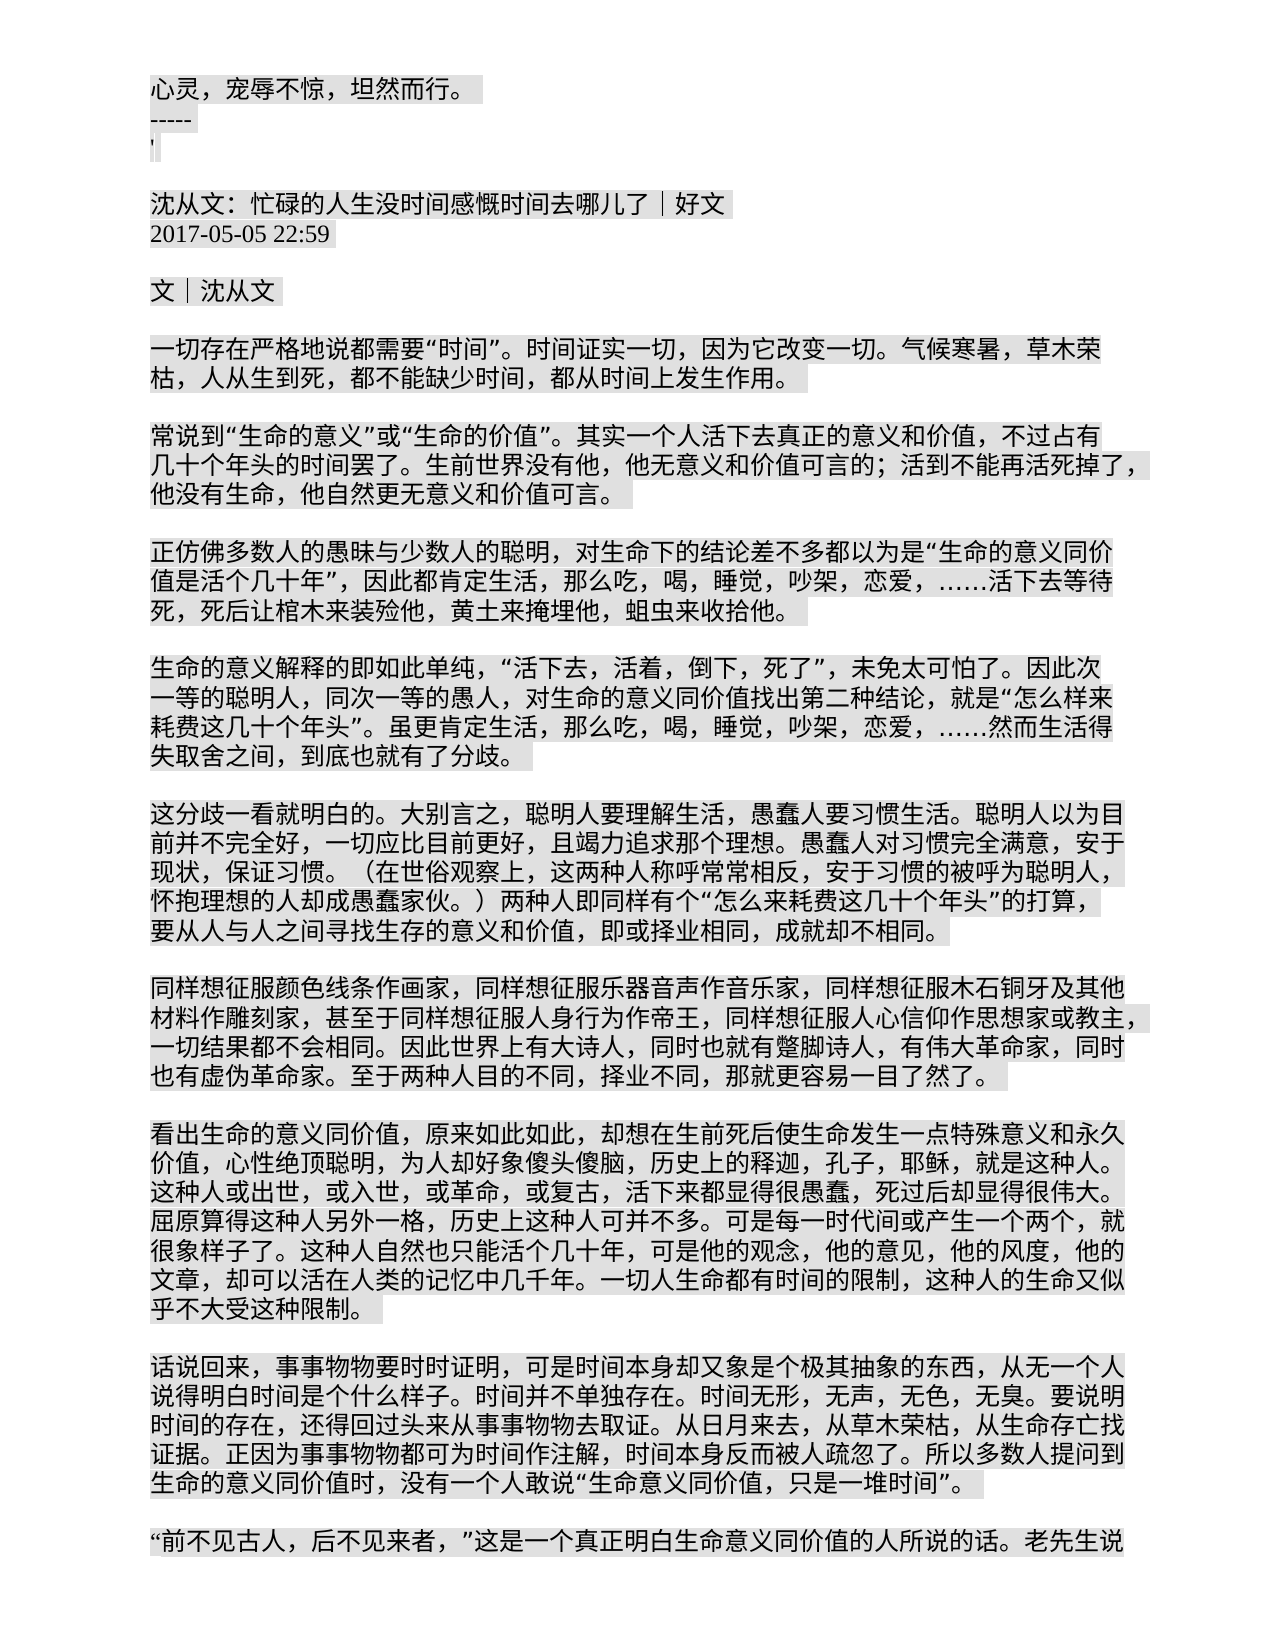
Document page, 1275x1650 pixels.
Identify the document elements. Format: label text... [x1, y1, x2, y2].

text 轉貼，作者網名 南珊 这是一个心灵强大的人：沈从文的执着与封笔 当年，我携带一本家中沈从文的《湘行散记》坐四十八个钟头的火车来到广州求学。途经湖南，看到了一条绕山的江，当时有人说那是芷江，已是黄昏，我从未见过如此美丽的江水，天色越来越暗，这条江似乎绵绵不绝，我整个人看痴了。第一次深刻地被一条河流打动，后来我到广州给家人写信便写到了这条河。 开始看沈从文的书，越看越喜欢，再去寻找关于沈从文人生的传记，一本是美国人金介甫先生于二十世纪八十年代写成但多年后才出版的《凤凰之子》，一本是湘西学者凌宇写的《沈从文传》。 关于沈从文的人生与作品都可以用传奇两个字来形容，他本人便是一本奇书。我最为感佩的是沈从文生命哲学里贯穿着一种水的精神：水是柔和的，存在着默默地流淌，水是坚韧的，刀剑不如，无欲则刚。 沈从文一生自称自己为“乡下人”，这是一个执着得近乎固执、又谦卑得如一棵草的乡人下。少年行伍，见过多少的同伴生命转瞬消失，生与死都是生命的一部分，自此，沈从文的文字中几乎从没有对死亡的惊呼呐喊，有的只有默默的承受，有的只有将死者的力量传递到生者的心中继续上路。 青年沈从文来到北京，他创造了一个奇迹，鲁迅曾这样谈外省来北京寻找理想的青年人，将只有两个结局，要么在北京堕落了，要么回到故乡，的确，只有一腔热情无依无靠的青年人大多数就是这样了。然而，沈从文留在了北京，即没有堕落，也不再回头返回故乡。他给自己的住地取名“窄而霉小斋”，单从这个名字就知道他的生存处境，一年又一年，沈从文在只有一口气还活着的状况下在京城支撑着。支撑他的信念和动力是那样的单纯，他热爱文学，他只是拼命地写着，不知道自己写下来的文字究竟会有怎样的命运，后来人们评价沈从文是一个高产的作家，我想写作于沈从文一定象一团火、一束光，它首先点亮了他自己，即便无比黑暗无比艰难的日子，有这火、这光在，沈从文在北京困窘而寒冷的冬天不会坠落。 因着执着与朴纳，沈从文让世人认识一个别样的世界——湘西，那里有健康的生存方式和健康的人性。几年里，我在不同的时候不同的心境下读沈从文的作品与人生，已经把他的人生与文字交融在一起理解，遇到平川，遇到礁石，水都是从容的，沈从文的人品与文品亦是如此，他的执着因着自己内心的热爱，一个内心强大的人首先是尊重心灵的，尊重生命，才能尊重世界。 有意思的是，一个如此热爱文学的人在上个世纪五十年代之后封了笔。在与人谈起我所敬仰的作家沈从文时，我一定会说到他的封笔。放到历史背景中去看，那样的时代，文学失去了它本身的独立性，成为政治的传声筒。沈从文曾经认为文学于他“终其一生，无从更改”。既便1953年毛泽东主席见到他时说：“你还可以写小说嘛。”沈从文依然做了人生当中一个艰难而又坚定的抉择：他决定封笔。 中国美学家高尔泰曾说过：美是自由的象征。我想文学也一样，文学是自由的象征。失去了独立性和自由的文学就不再是文学，是道具，给时代造某种声势，是文献，让后人从中查找历史，但它不再是文学。可以想象沈从文当年做出封笔决定的痛苦，一个执着的人选择了放弃，而这种放弃，又恰恰是一种份量很重的尊重，尊重文学，所以倘若被剥夺了自由抒写的权利，那么封笔将是热爱的另一种极致的表现。 沈从文从此改行做历史研究工作，一做就是三十年，再不写小说，他做学者依然做得那么认真那么有成就，他写成了专著《中国古代服饰研究》。我从没读过，据说这本书被专家评价很高。沈从文一生是那样热爱工作的人，他的选择是一种大智慧，正如他青年时代坚守在北京写作一样，几十年后，他用放弃的形式撼卫了自己心目中文学的独立性。如果说这是一场沉默与谎言之间的选择，我想沈从文用他的人格作出了自己的选择。 生命可以象水、象草、象尘，高贵或是卑微着，放在哪里就在哪里生存，正如沈从文在人们奉他为作家时他深知自己是一个“乡下人”。当患难来时，罚他拔草和打扫厕所时，他如在乡下一丝不苟地劳动着，看到院里深秋里的一朵红花开了，他感叹：那朵小花，真美。即便寒风瑟瑟，他依然热爱生命，相信生命。 一个内心强大的人，在任何时候都是这样，面对突袭而来的命运，从容地尊崇自己的心灵，宠辱不惊，坦然而行。 ----- ' 沈从文：忙碌的人生没时间感慨时间去哪儿了｜好文 2017-05-05 22:59 文｜沈从文 一切存在严格地说都需要“时间”。时间证实一切，因为它改变一切。气候寒暑，草木荣枯，人从生到死，都不能缺少时间，都从时间上发生作用。 常说到“生命的意义”或“生命的价值”。其实一个人活下去真正的意义和价值，不过占有几十个年头的时间罢了。生前世界没有他，他无意义和价值可言的；活到不能再活死掉了，他没有生命，他自然更无意义和价值可言。 正仿佛多数人的愚昧与少数人的聪明，对生命下的结论差不多都以为是“生命的意义同价值是活个几十年”，因此都肯定生活，那么吃，喝，睡觉，吵架，恋爱，……活下去等待死，死后让棺木来装殓他，黄土来掩埋他，蛆虫来收拾他。 生命的意义解释的即如此单纯，“活下去，活着，倒下，死了”，未免太可怕了。因此次一等的聪明人，同次一等的愚人，对生命的意义同价值找出第二种结论，就是“怎么样来耗费这几十个年头”。虽更肯定生活，那么吃，喝，睡觉，吵架，恋爱，……然而生活得失取舍之间，到底也就有了分歧。 这分歧一看就明白的。大别言之，聪明人要理解生活，愚蠢人要习惯生活。聪明人以为目前并不完全好，一切应比目前更好，且竭力追求那个理想。愚蠢人对习惯完全满意，安于现状，保证习惯。（在世俗观察上，这两种人称呼常常相反，安于习惯的被呼为聪明人，怀抱理想的人却成愚蠢家伙。）两种人即同样有个“怎么来耗费这几十个年头”的打算，要从人与人之间寻找生存的意义和价值，即或择业相同，成就却不相同。 同样想征服颜色线条作画家，同样想征服乐器音声作音乐家，同样想征服木石铜牙及其他材料作雕刻家，甚至于同样想征服人身行为作帝王，同样想征服人心信仰作思想家或教主，一切结果都不会相同。因此世界上有大诗人，同时也就有蹩脚诗人，有伟大革命家，同时也有虚伪革命家。至于两种人目的不同，择业不同，那就更容易一目了然了。 看出生命的意义同价值，原来如此如此，却想在生前死后使生命发生一点特殊意义和永久价值，心性绝顶聪明，为人却好象傻头傻脑，历史上的释迦，孔子，耶稣，就是这种人。这种人或出世，或入世，或革命，或复古，活下来都显得很愚蠢，死过后却显得很伟大。屈原算得这种人另外一格，历史上这种人可并不多。可是每一时代间或产生一个两个，就很象样子了。这种人自然也只能活个几十年，可是他的观念，他的意见，他的风度，他的文章，却可以活在人类的记忆中几千年。一切人生命都有时间的限制，这种人的生命又似乎不大受这种限制。 话说回来，事事物物要时时证明，可是时间本身却又象是个极其抽象的东西，从无一个人说得明白时间是个什么样子。时间并不单独存在。时间无形，无声，无色，无臭。要说明时间的存在，还得回过头来从事事物物去取证。从日月来去，从草木荣枯，从生命存亡找证据。正因为事事物物都可为时间作注解，时间本身反而被人疏忽了。所以多数人提问到生命的意义同价值时，没有一个人敢说“生命意义同价值，只是一堆时间”。 “前不见古人，后不见来者，”这是一个真正明白生命意义同价值的人所说的话。老先生说这话时心中的寂寞可知！能说这话的是个伟人，能理解这话的也不是个凡人。目前的活人，大家都记得这两句话，却只有那些从日光下牵入牢狱，或从牢狱中牵上刑场的倾心理想的人，最了解这两句话的意义。 因为说这话的人生命的耗费，同懂这话的人生命的耗费，异途同归，完全是为事实皱眉，却胆敢对理想倾心。 他们的方法不同，他们的时代不同，他们的环境不同，他们的遭遇也不相同；相同的是他们的心，同样为人类向上向前而跳跃。 [150, 75, 1125, 1557]
